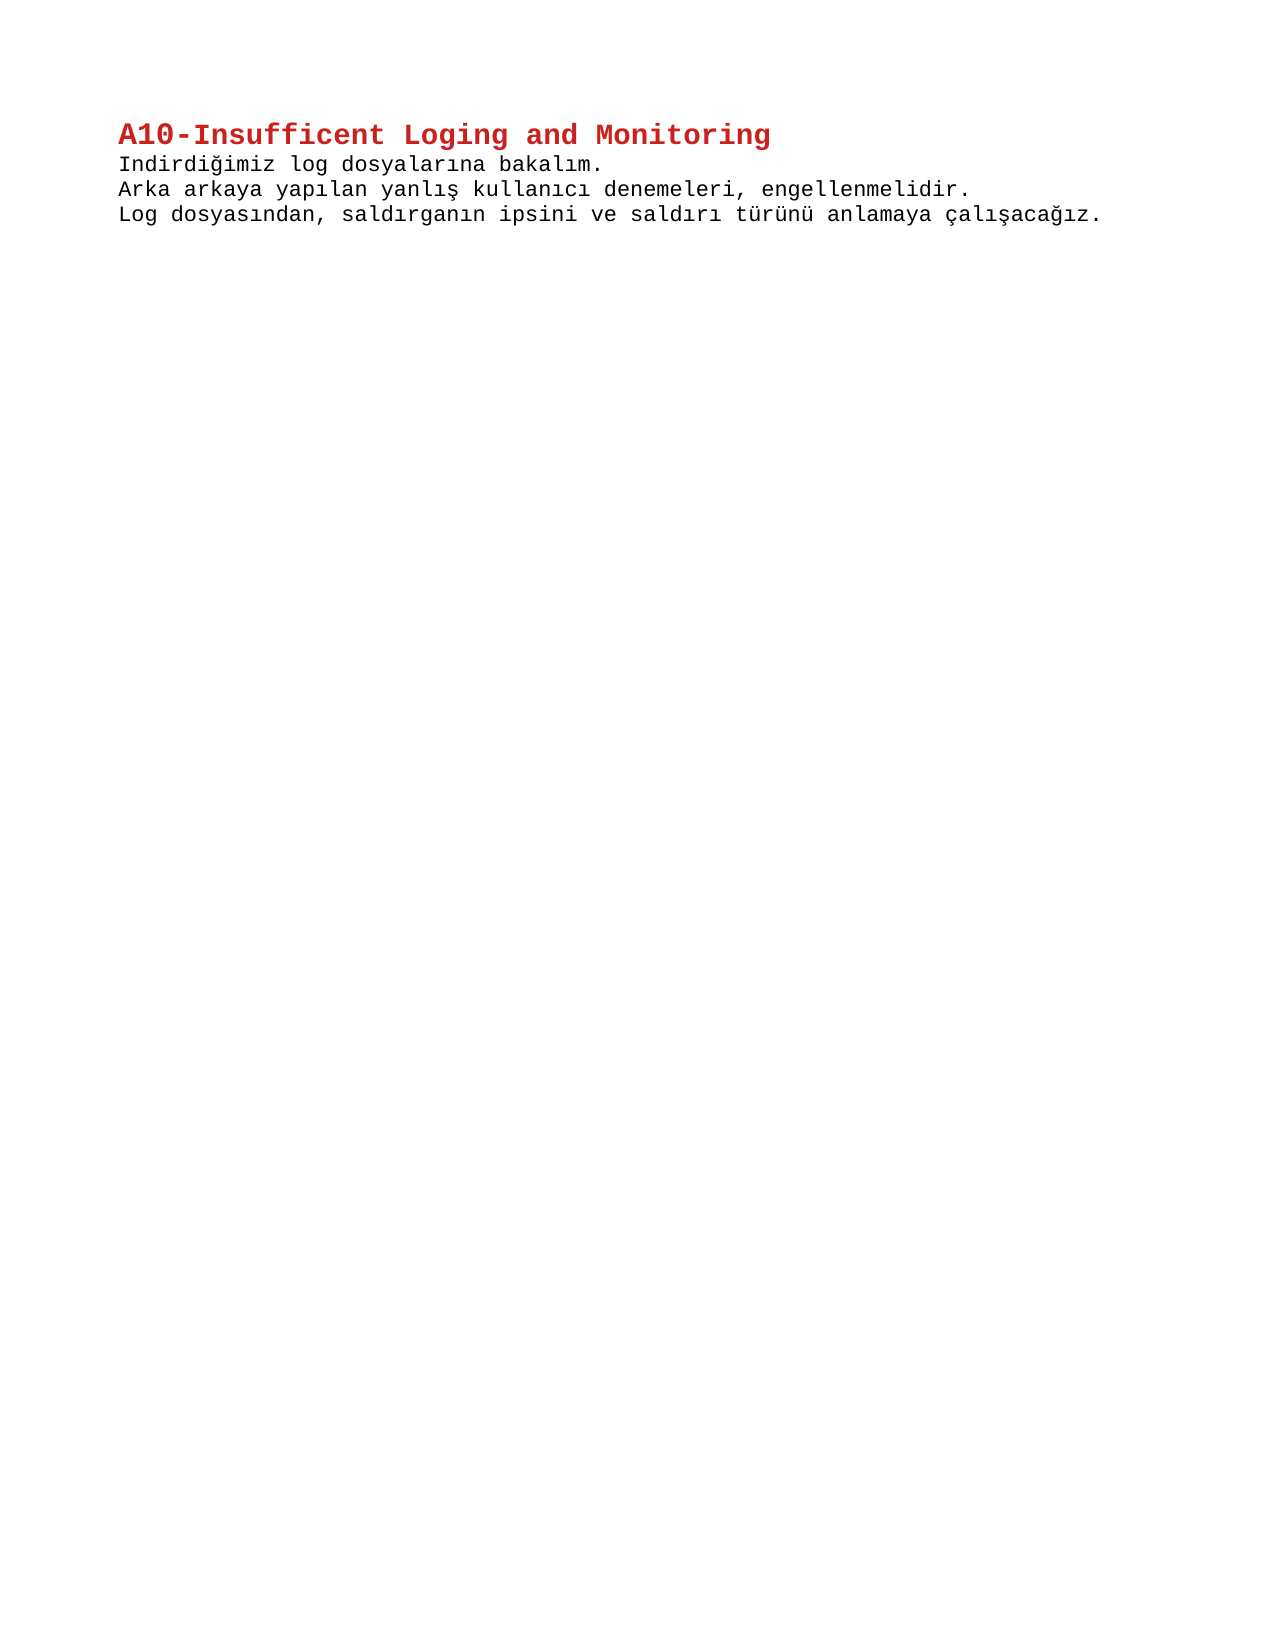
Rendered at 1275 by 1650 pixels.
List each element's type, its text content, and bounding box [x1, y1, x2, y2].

text Arka arkaya yapılan yanlış kullanıcı denemeleri, engellenmelidir. [118, 178, 1157, 203]
text Indirdiğimiz log dosyalarına bakalım. [118, 153, 1157, 178]
text A10-Insufficent Loging and Monitoring [118, 118, 1157, 153]
text Log dosyasından, saldırganın ipsini ve saldırı türünü anlamaya çalışacağız. [118, 203, 1157, 228]
